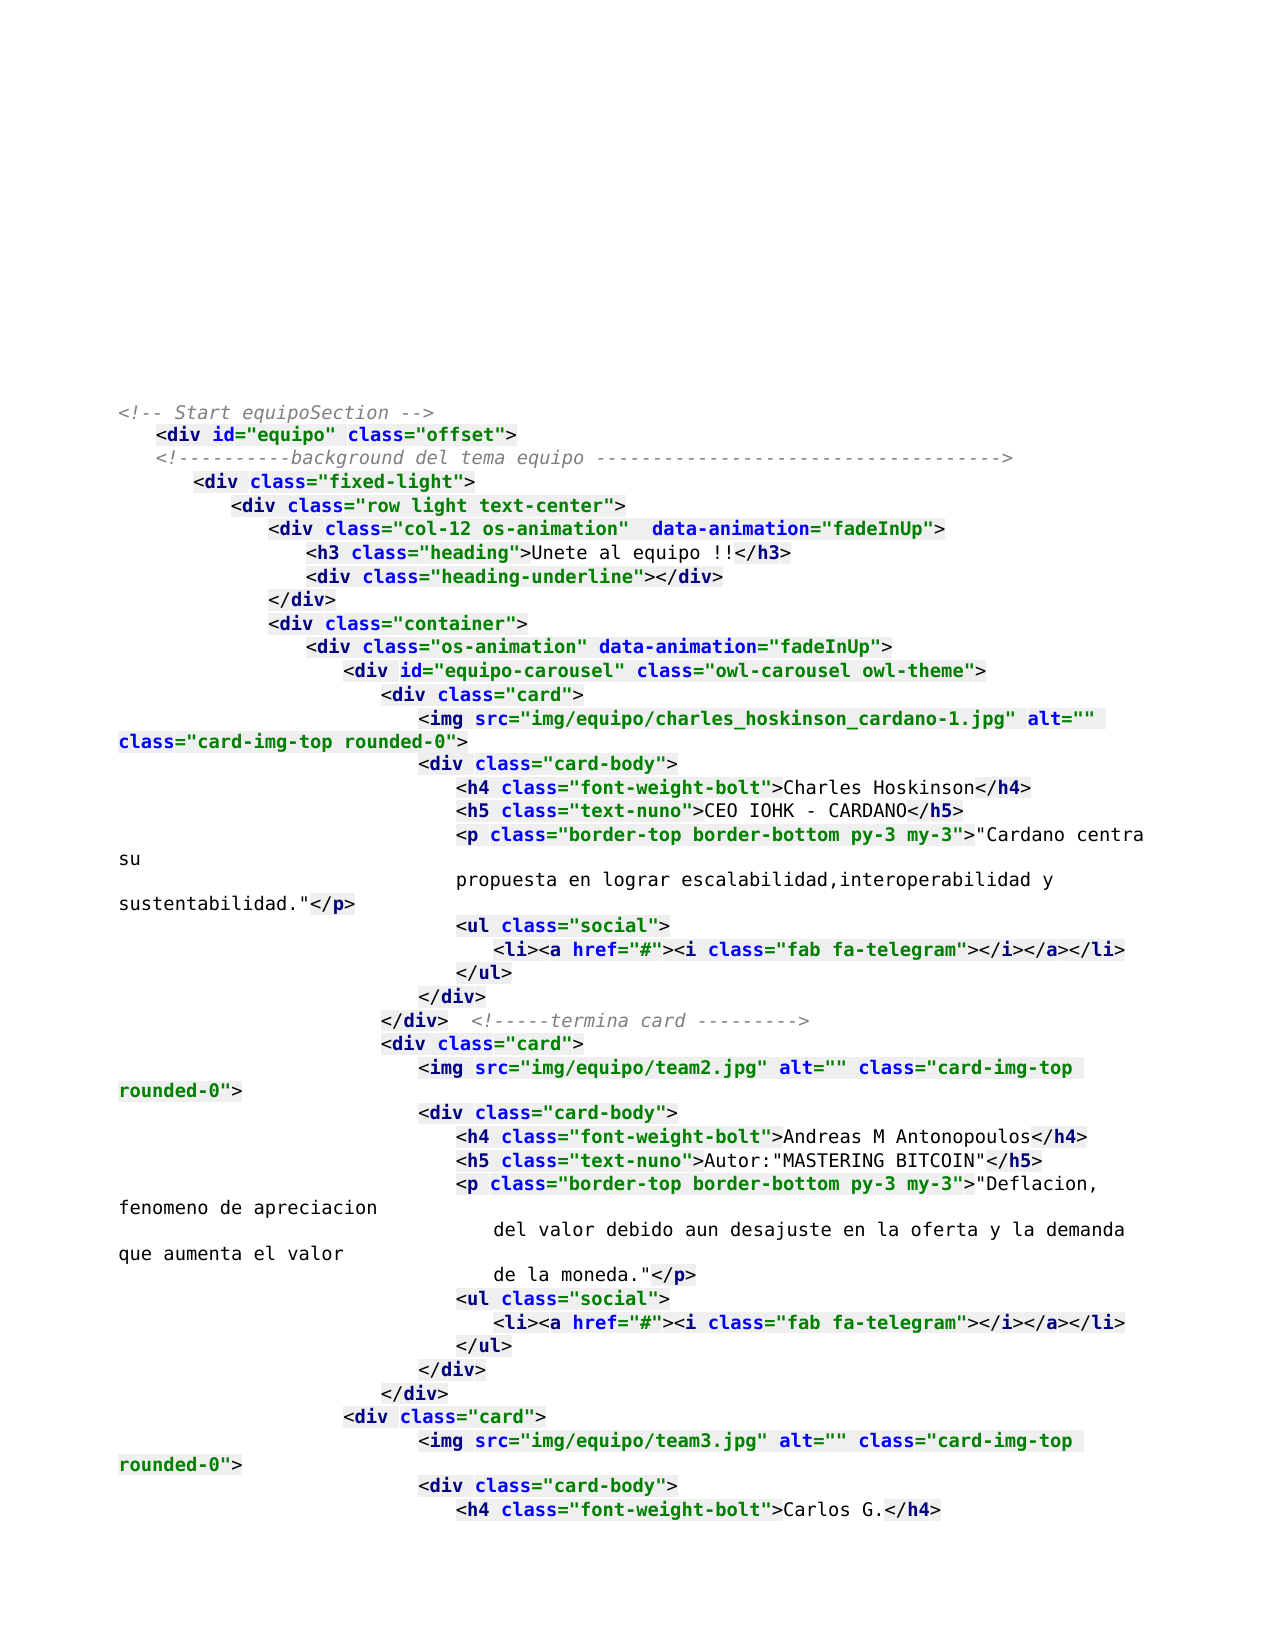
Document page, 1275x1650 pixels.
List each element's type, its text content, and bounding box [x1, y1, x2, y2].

text <h5 class="text-nuno">CEO IOHK - CARDANO</h5> [118, 800, 1157, 824]
text de la moneda."</p> [118, 1264, 1157, 1288]
text </div> [118, 986, 1157, 1009]
text <div class="card-body"> [118, 1102, 1157, 1126]
text </div> [118, 589, 1157, 613]
text <h3 class="heading">Unete al equipo !!</h3> [118, 542, 1157, 566]
text <!----------background del tema equipo ------------------------------------> [118, 447, 1157, 471]
text <div class="card-body"> [118, 753, 1157, 777]
text propuesta en lograr escalabilidad,interoperabilidad y sustentabilidad."</p> [118, 869, 1157, 915]
text <p class="border-top border-bottom py-3 my-3">"Deflacion, fenomeno de apreciacion [118, 1173, 1157, 1219]
text </div> [118, 1383, 1157, 1406]
text <li><a href="#"><i class="fab fa-telegram"></i></a></li> [118, 939, 1157, 962]
text <ul class="social"> [118, 915, 1157, 939]
text <div class="card"> [118, 1033, 1157, 1057]
text </ul> [118, 962, 1157, 986]
text <div class="row light text-center"> [118, 495, 1157, 518]
text <img src="img/equipo/charles_hoskinson_cardano-1.jpg" alt="" class="card-img-top rounded-0"> [118, 707, 1157, 753]
text <div class="card"> [118, 1406, 1157, 1430]
text <div id="equipo" class="offset"> [118, 424, 1157, 447]
text <h4 class="font-weight-bolt">Carlos G.</h4> [118, 1499, 1157, 1523]
text </div> [118, 1359, 1157, 1383]
text <ul class="social"> [118, 1288, 1157, 1312]
text <img src="img/equipo/team3.jpg" alt="" class="card-img-top rounded-0"> [118, 1430, 1157, 1475]
text <div class="fixed-light"> [118, 471, 1157, 495]
text <p class="border-top border-bottom py-3 my-3">"Cardano centra su [118, 824, 1157, 869]
text <div class="os-animation" data-animation="fadeInUp"> [118, 637, 1157, 660]
text <h5 class="text-nuno">Autor:"MASTERING BITCOIN"</h5> [118, 1150, 1157, 1173]
text <li><a href="#"><i class="fab fa-telegram"></i></a></li> [118, 1312, 1157, 1335]
text <div class="card"> [118, 684, 1157, 707]
text <img src="img/equipo/team2.jpg" alt="" class="card-img-top rounded-0"> [118, 1057, 1157, 1102]
text </div> <!-----termina card ---------> [118, 1009, 1157, 1033]
text <h4 class="font-weight-bolt">Charles Hoskinson</h4> [118, 777, 1157, 800]
text <h4 class="font-weight-bolt">Andreas M Antonopoulos</h4> [118, 1126, 1157, 1150]
text <div id="equipo-carousel" class="owl-carousel owl-theme"> [118, 660, 1157, 684]
text </ul> [118, 1335, 1157, 1359]
text <!-- Start equipoSection --> [118, 402, 1157, 424]
text <div class="card-body"> [118, 1475, 1157, 1499]
text del valor debido aun desajuste en la oferta y la demanda que aumenta el valor [118, 1219, 1157, 1264]
text <div class="col-12 os-animation" data-animation="fadeInUp"> [118, 518, 1157, 542]
text <div class="heading-underline"></div> [118, 566, 1157, 589]
text <div class="container"> [118, 613, 1157, 637]
